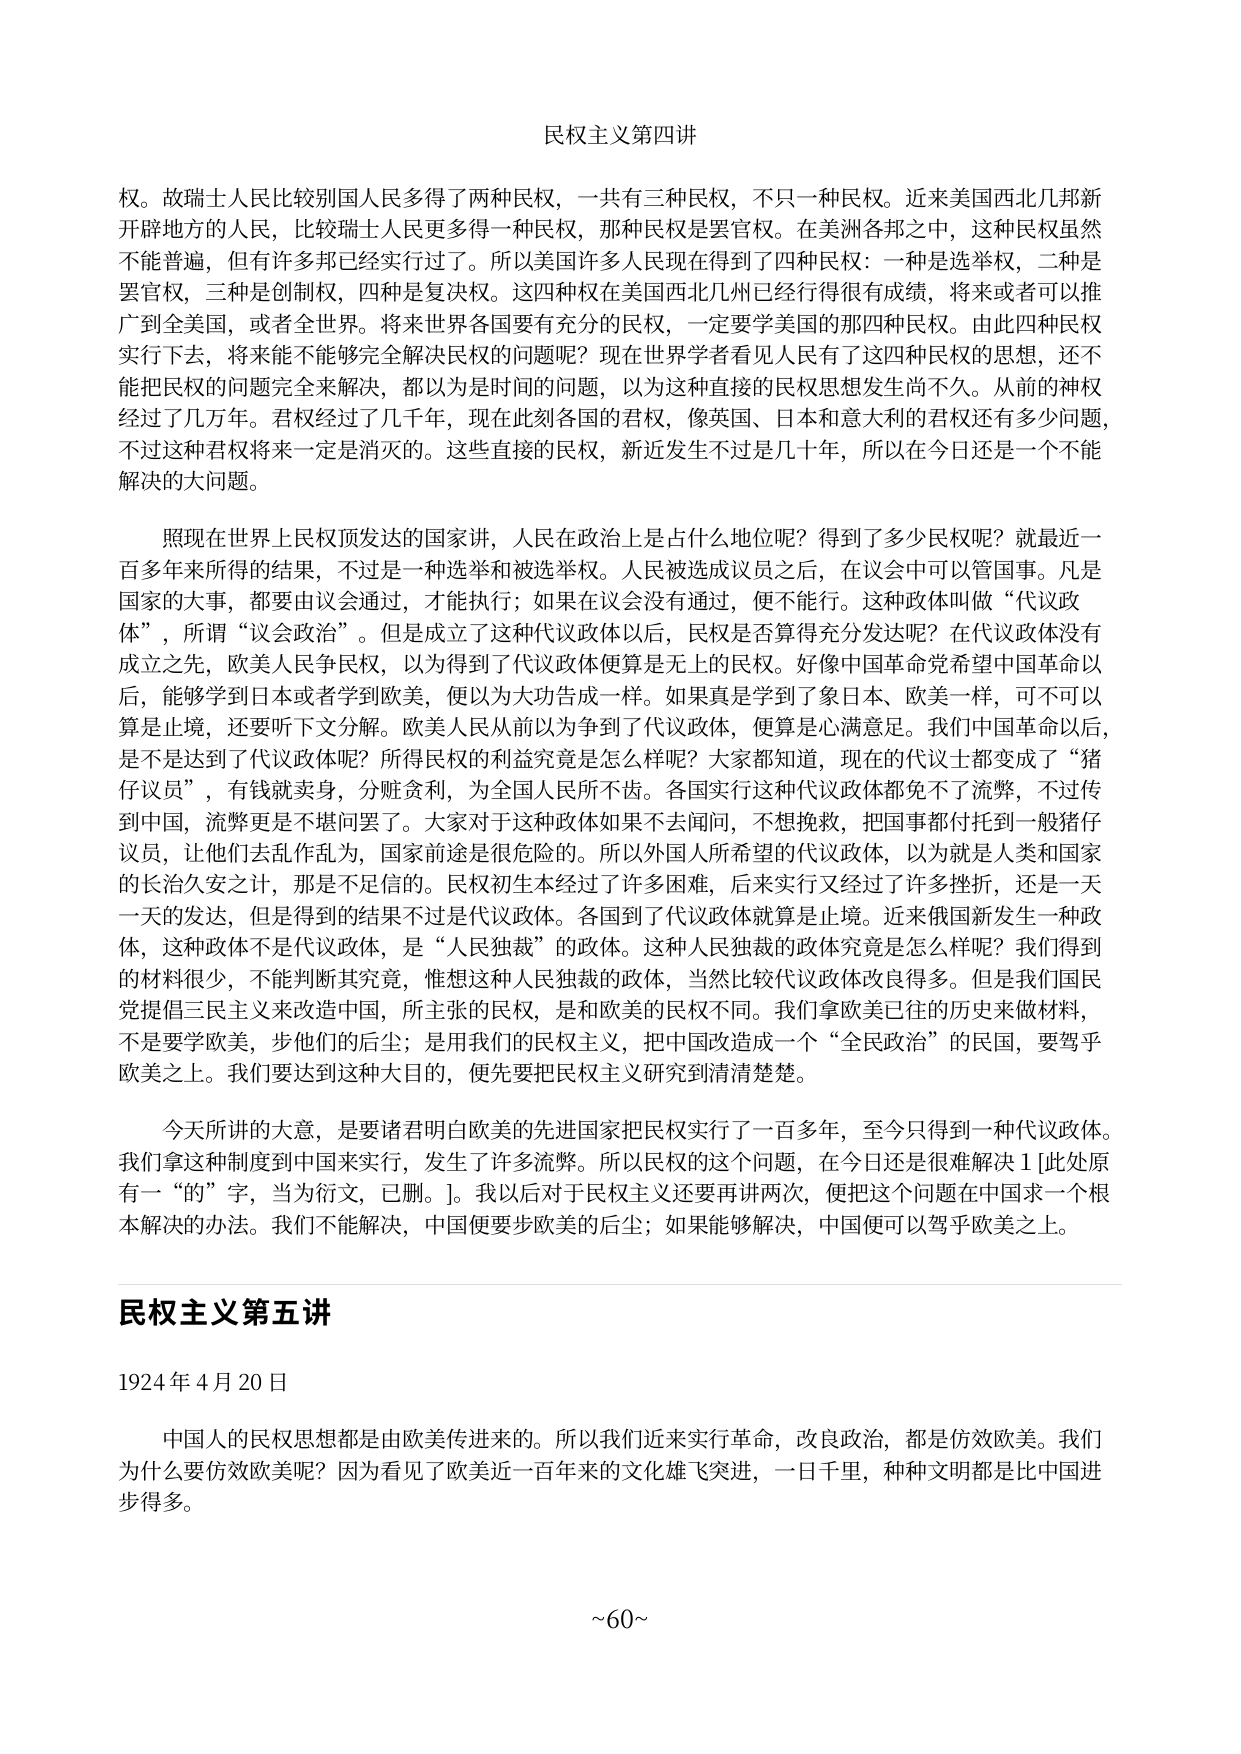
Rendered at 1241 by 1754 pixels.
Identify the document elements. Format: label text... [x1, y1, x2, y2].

text 照现在世界上民权顶发达的国家讲，人民在政治上是占什么地位呢？得到了多少民权呢？就最近一百多年来所得的结果，不过是一种选举和被选举权。人民被选成议员之后，在议会中可以管国事。凡是国家的大事，都要由议会通过，才能执行；如果在议会没有通过，便不能行。这种政体叫做“代议政体”，所谓“议会政治”。但是成立了这种代议政体以后，民权是否算得充分发达呢？在代议政体没有成立之先，欧美人民争民权，以为得到了代议政体便算是无上的民权。好像中国革命党希望中国革命以后，能够学到日本或者学到欧美，便以为大功告成一样。如果真是学到了象日本、欧美一样，可不可以算是止境，还要听下文分解。欧美人民从前以为争到了代议政体，便算是心满意足。我们中国革命以后，是不是达到了代议政体呢？所得民权的利益究竟是怎么样呢？大家都知道，现在的代议士都变成了“猪仔议员”，有钱就卖身，分赃贪利，为全国人民所不齿。各国实行这种代议政体都免不了流弊，不过传到中国，流弊更是不堪问罢了。大家对于这种政体如果不去闻问，不想挽救，把国事都付托到一般猪仔议员，让他们去乱作乱为，国家前途是很危险的。所以外国人所希望的代议政体，以为就是人类和国家的长治久安之计，那是不足信的。民权初生本经过了许多困难，后来实行又经过了许多挫折，还是一天一天的发达，但是得到的结果不过是代议政体。各国到了代议政体就算是止境。近来俄国新发生一种政体，这种政体不是代议政体，是“人民独裁”的政体。这种人民独裁的政体究竟是怎么样呢？我们得到的材料很少，不能判断其究竟，惟想这种人民独裁的政体，当然比较代议政体改良得多。但是我们国民党提倡三民主义来改造中国，所主张的民权，是和欧美的民权不同。我们拿欧美已往的历史来做材料，不是要学欧美，步他们的后尘；是用我们的民权主义，把中国改造成一个“全民政治”的民国，要驾乎欧美之上。我们要达到这种大目的，便先要把民权主义研究到清清楚楚。 [118, 522, 1122, 1088]
text 权。故瑞士人民比较别国人民多得了两种民权，一共有三种民权，不只一种民权。近来美国西北几邦新开辟地方的人民，比较瑞士人民更多得一种民权，那种民权是罢官权。在美洲各邦之中，这种民权虽然不能普遍，但有许多邦已经实行过了。所以美国许多人民现在得到了四种民权：一种是选举权，二种是罢官权，三种是创制权，四种是复决权。这四种权在美国西北几州已经行得很有成绩，将来或者可以推广到全美国，或者全世界。将来世界各国要有充分的民权，一定要学美国的那四种民权。由此四种民权实行下去，将来能不能够完全解决民权的问题呢？现在世界学者看见人民有了这四种民权的思想，还不能把民权的问题完全来解决，都以为是时间的问题，以为这种直接的民权思想发生尚不久。从前的神权经过了几万年。君权经过了几千年，现在此刻各国的君权，像英国、日本和意大利的君权还有多少问题，不过这种君权将来一定是消灭的。这些直接的民权，新近发生不过是几十年，所以在今日还是一个不能解决的大问题。 [118, 181, 1122, 496]
text 1924年4月20日 [118, 1365, 1122, 1397]
subtitle 民权主义第五讲 [118, 1285, 1122, 1332]
text 今天所讲的大意，是要诸君明白欧美的先进国家把民权实行了一百多年，至今只得到一种代议政体。我们拿这种制度到中国来实行，发生了许多流弊。所以民权的这个问题，在今日还是很难解决１[此处原有一“的”字，当为衍文，已删。]。我以后对于民权主义还要再讲两次，便把这个问题在中国求一个根本解决的办法。我们不能解决，中国便要步欧美的后尘；如果能够解决，中国便可以驾乎欧美之上。 [118, 1114, 1122, 1239]
text 中国人的民权思想都是由欧美传进来的。所以我们近来实行革命，改良政治，都是仿效欧美。我们为什么要仿效欧美呢？因为看见了欧美近一百年来的文化雄飞突进，一日千里，种种文明都是比中国进步得多。 [118, 1423, 1122, 1517]
